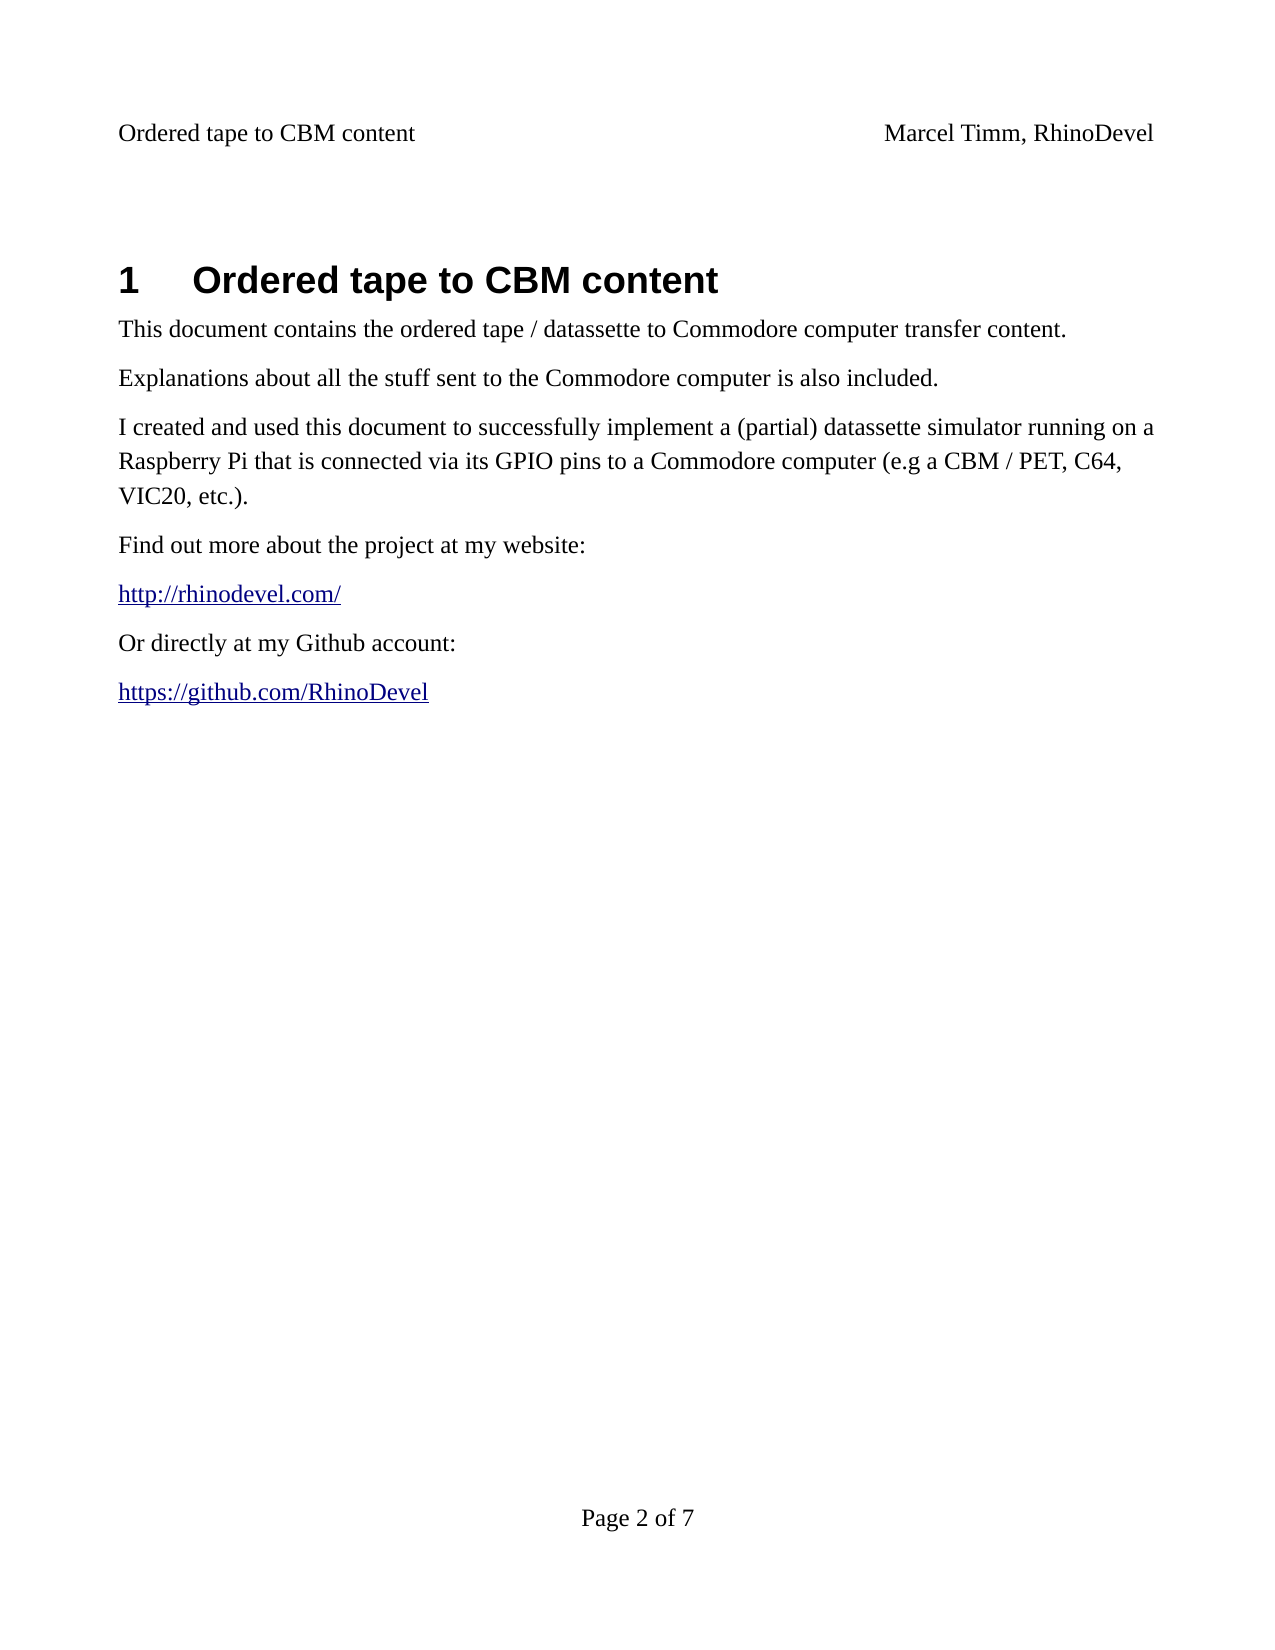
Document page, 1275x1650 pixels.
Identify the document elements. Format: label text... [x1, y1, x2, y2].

text http://rhinodevel.com/ [118, 579, 1157, 608]
text Or directly at my Github account: [118, 628, 1157, 657]
text Explanations about all the stuff sent to the Commodore computer is also included. [118, 363, 1157, 391]
text I created and used this document to successfully implement a (partial) datassette simulator running on a Raspberry Pi that is connected via its GPIO pins to a Commodore computer (e.g a CBM / PET, C64, VIC20, etc.). [118, 412, 1157, 509]
text Find out more about the project at my website: [118, 530, 1157, 558]
subtitle Ordered tape to CBM content [118, 257, 1157, 301]
text https://github.com/RhinoDevel [118, 677, 1157, 706]
text This document contains the ordered tape / datassette to Commodore computer transfer content. [118, 314, 1157, 342]
